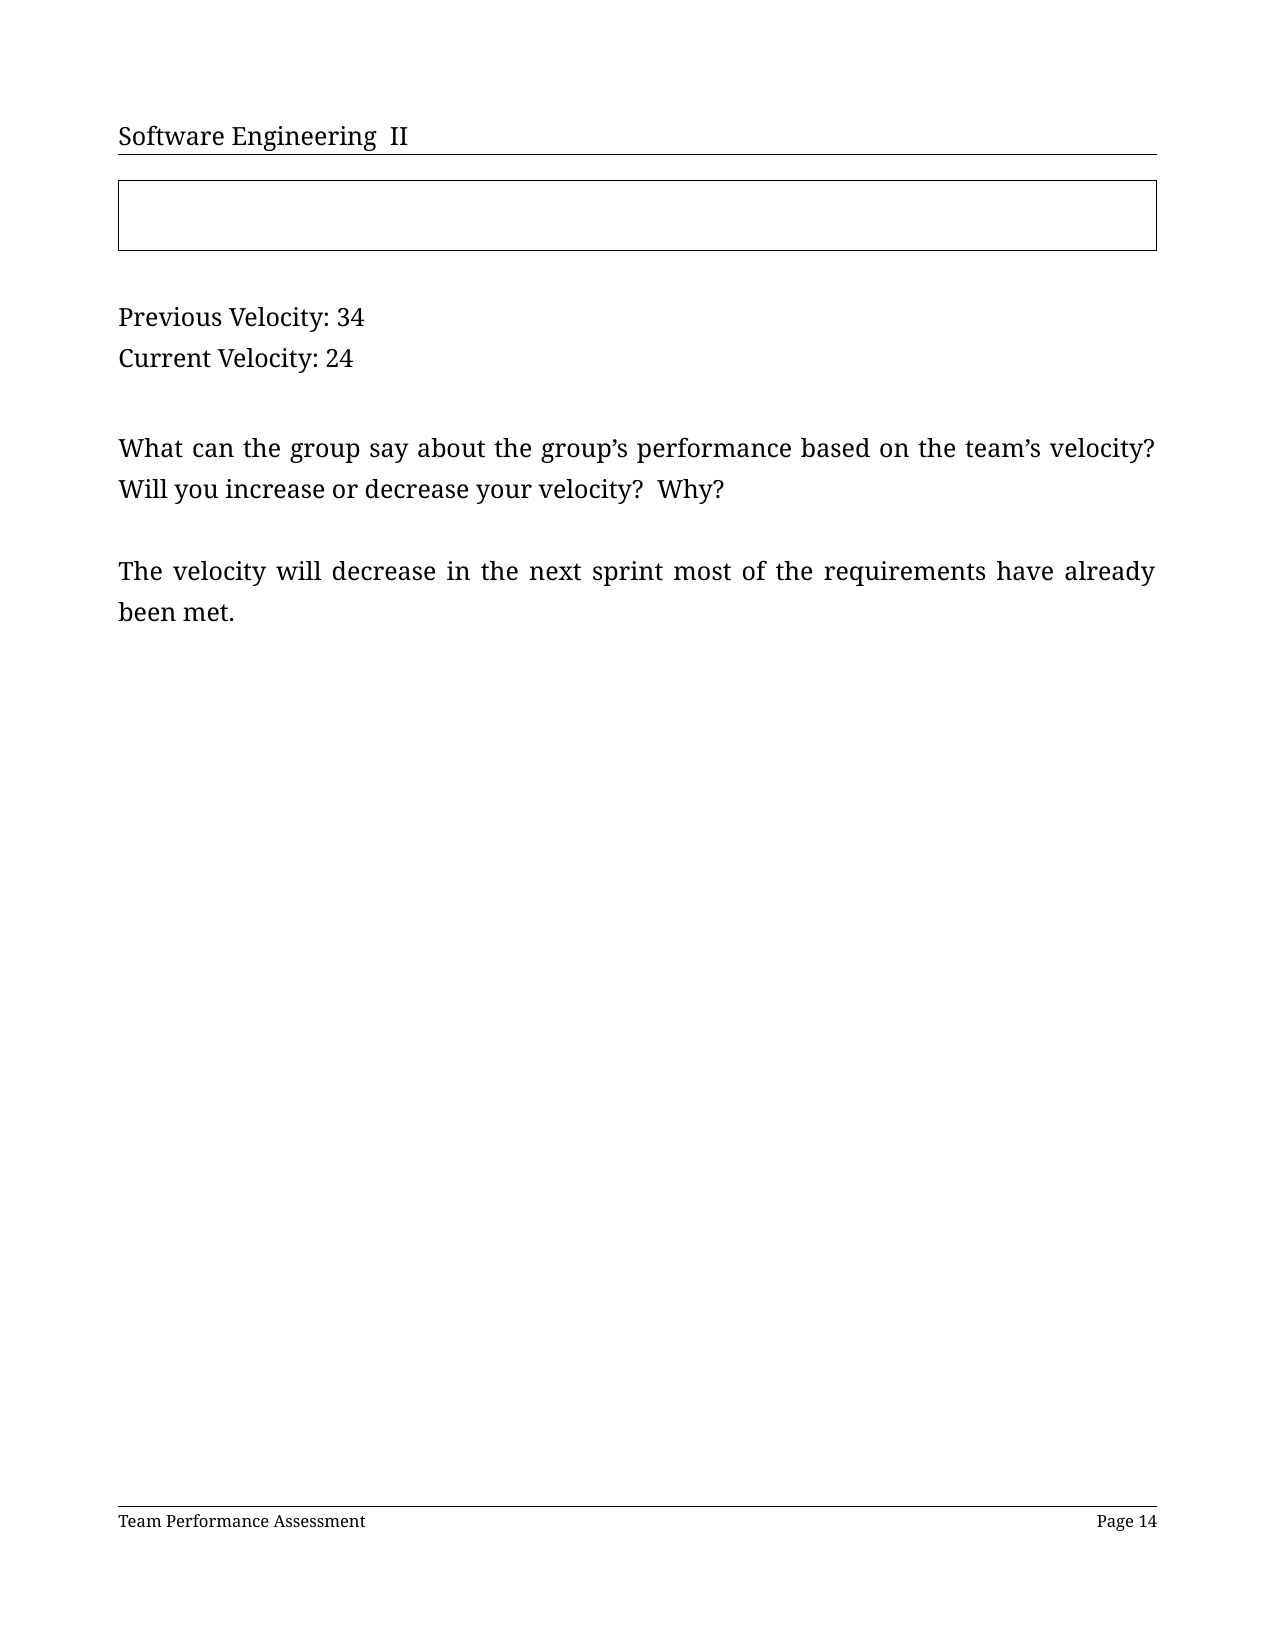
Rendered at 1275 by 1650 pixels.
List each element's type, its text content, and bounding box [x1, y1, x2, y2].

text The velocity will decrease in the next sprint most of the requirements have already been met. [118, 512, 1157, 628]
text Previous Velocity: 34 [118, 300, 1157, 334]
table_header [119, 181, 1156, 250]
text Current Velocity: 24 [118, 341, 1157, 375]
text What can the group say about the group’s performance based on the team’s velocity? Will you increase or decrease your velocity? Why? [118, 431, 1157, 506]
